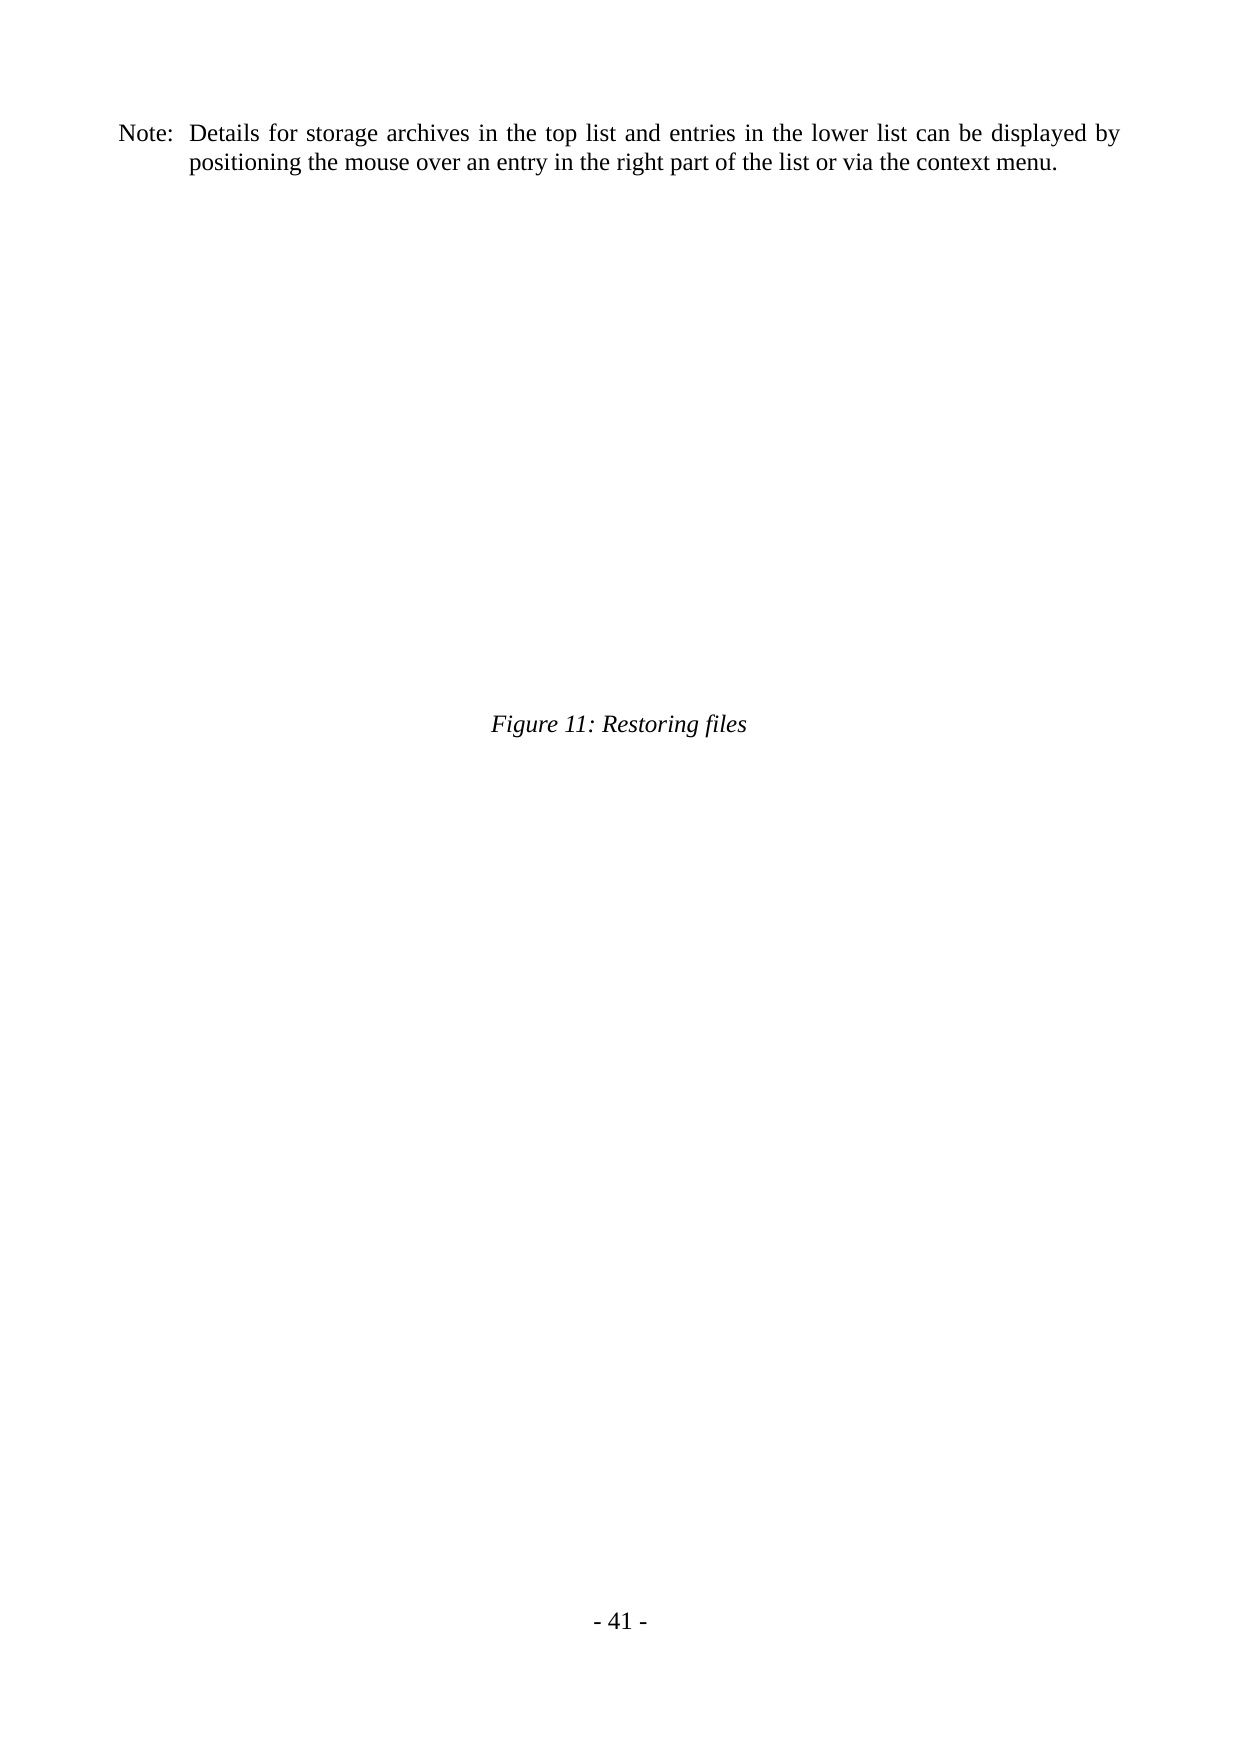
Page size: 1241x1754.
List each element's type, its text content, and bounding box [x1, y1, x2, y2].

text Figure 11: Restoring files [322, 223, 918, 738]
text Note: Details for storage archives in the top list and entries in the lower list can be displayed by positioning the mouse over an entry in the right part of the list or via the context menu. [118, 118, 1122, 176]
